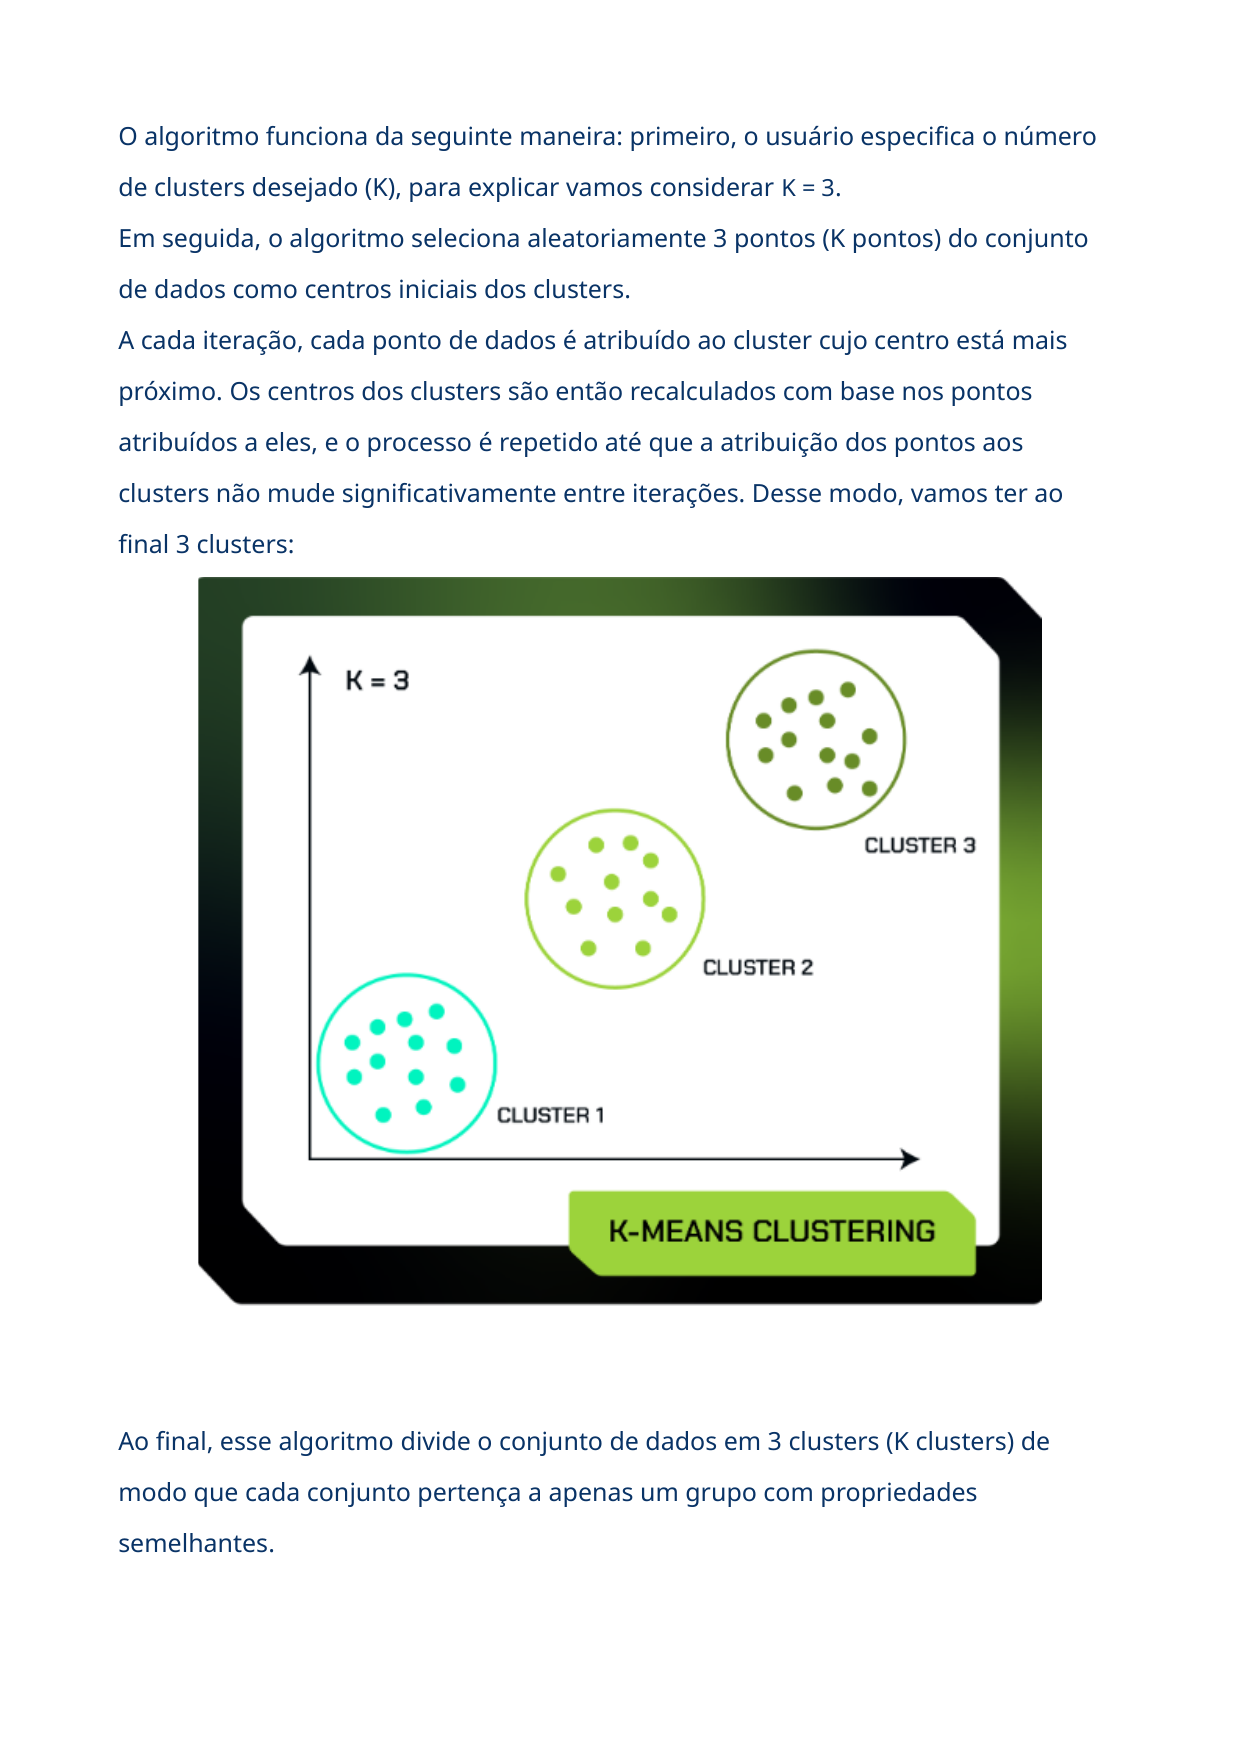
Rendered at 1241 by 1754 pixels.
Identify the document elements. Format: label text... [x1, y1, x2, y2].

text A cada iteração, cada ponto de dados é atribuído ao cluster cujo centro está mais próximo. Os centros dos clusters são então recalculados com base nos pontos atribuídos a eles, e o processo é repetido até que a atribuição dos pontos aos clusters não mude significativamente entre iterações. Desse modo, vamos ter ao final 3 clusters: [118, 322, 1122, 561]
text O algoritmo funciona da seguinte maneira: primeiro, o usuário especifica o número de clusters desejado (K), para explicar vamos considerar K = 3. [118, 118, 1122, 203]
picture [198, 577, 1042, 1306]
text Em seguida, o algoritmo seleciona aleatoriamente 3 pontos (K pontos) do conjunto de dados como centros iniciais dos clusters. [118, 220, 1122, 305]
text Ao final, esse algoritmo divide o conjunto de dados em 3 clusters (K clusters) de modo que cada conjunto pertença a apenas um grupo com propriedades semelhantes. [118, 1423, 1122, 1560]
